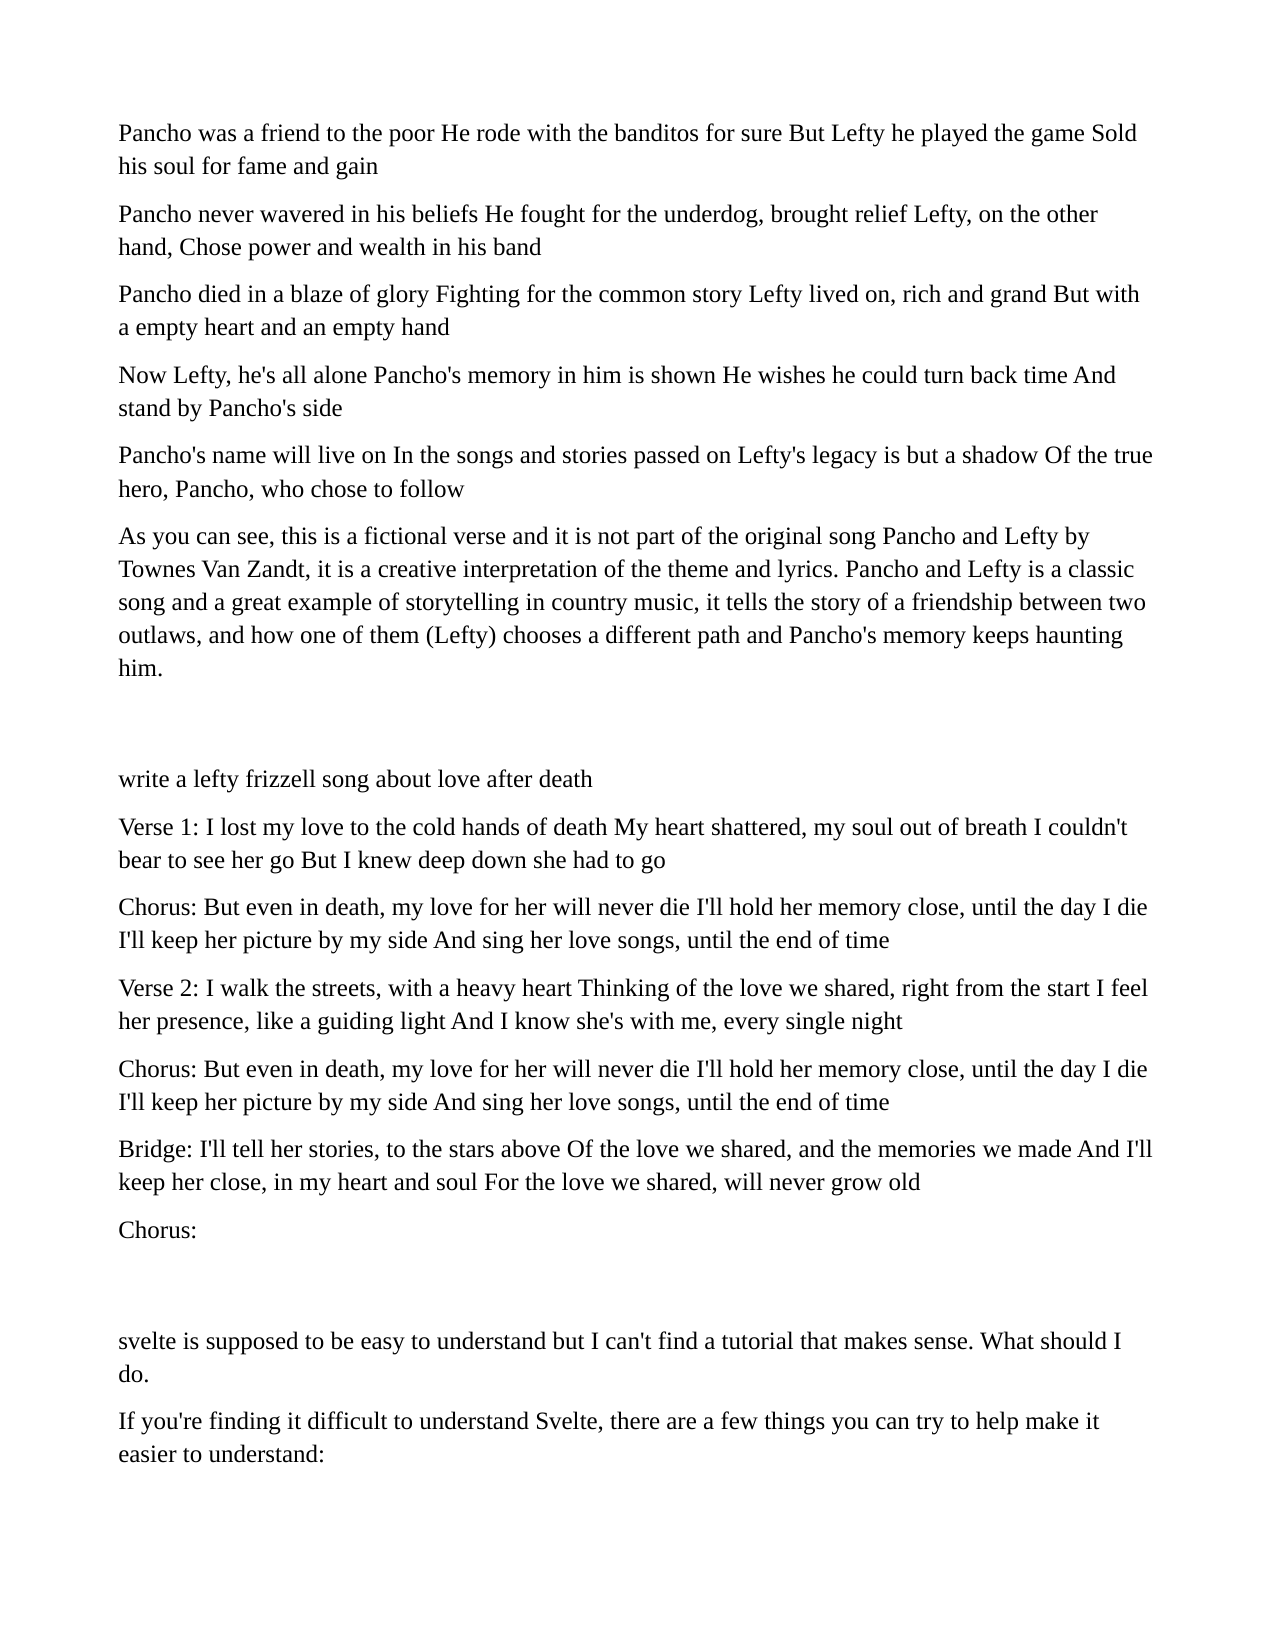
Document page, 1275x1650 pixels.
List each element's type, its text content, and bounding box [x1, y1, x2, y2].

text Now Lefty, he's all alone Pancho's memory in him is shown He wishes he could turn back time And stand by Pancho's side [118, 360, 1157, 422]
text Chorus: [118, 1215, 1157, 1244]
text Pancho died in a blaze of glory Fighting for the common story Lefty lived on, rich and grand But with a empty heart and an empty hand [118, 279, 1157, 341]
text Bridge: I'll tell her stories, to the stars above Of the love we shared, and the memories we made And I'll keep her close, in my heart and soul For the love we shared, will never grow old [118, 1134, 1157, 1196]
text Pancho never wavered in his beliefs He fought for the underdog, brought relief Lefty, on the other hand, Chose power and wealth in his band [118, 199, 1157, 261]
text Chorus: But even in death, my love for her will never die I'll hold her memory close, until the day I die I'll keep her picture by my side And sing her love songs, until the end of time [118, 892, 1157, 954]
text Pancho's name will live on In the songs and stories passed on Lefty's legacy is but a shadow Of the true hero, Pancho, who chose to follow [118, 441, 1157, 502]
text If you're finding it difficult to understand Svelte, there are a few things you can try to help make it easier to understand: [118, 1406, 1157, 1468]
text Verse 2: I walk the streets, with a heavy heart Thinking of the love we shared, right from the start I feel her presence, like a guiding light And I know she's with me, every single night [118, 973, 1157, 1035]
text Pancho was a friend to the poor He rode with the banditos for sure But Lefty he played the game Sold his soul for fame and gain [118, 118, 1157, 180]
text write a lefty frizzell song about love after death [118, 764, 1157, 793]
text svelte is supposed to be easy to understand but I can't find a tutorial that makes sense. What should I do. [118, 1326, 1157, 1387]
text As you can see, this is a fictional verse and it is not part of the original song Pancho and Lefty by Townes Van Zandt, it is a creative interpretation of the theme and lyrics. Pancho and Lefty is a classic song and a great example of storytelling in country music, it tells the story of a friendship between two outlaws, and how one of them (Lefty) chooses a different path and Pancho's memory keeps haunting him. [118, 521, 1157, 682]
text Chorus: But even in death, my love for her will never die I'll hold her memory close, until the day I die I'll keep her picture by my side And sing her love songs, until the end of time [118, 1054, 1157, 1115]
text Verse 1: I lost my love to the cold hands of death My heart shattered, my soul out of breath I couldn't bear to see her go But I knew deep down she had to go [118, 812, 1157, 873]
